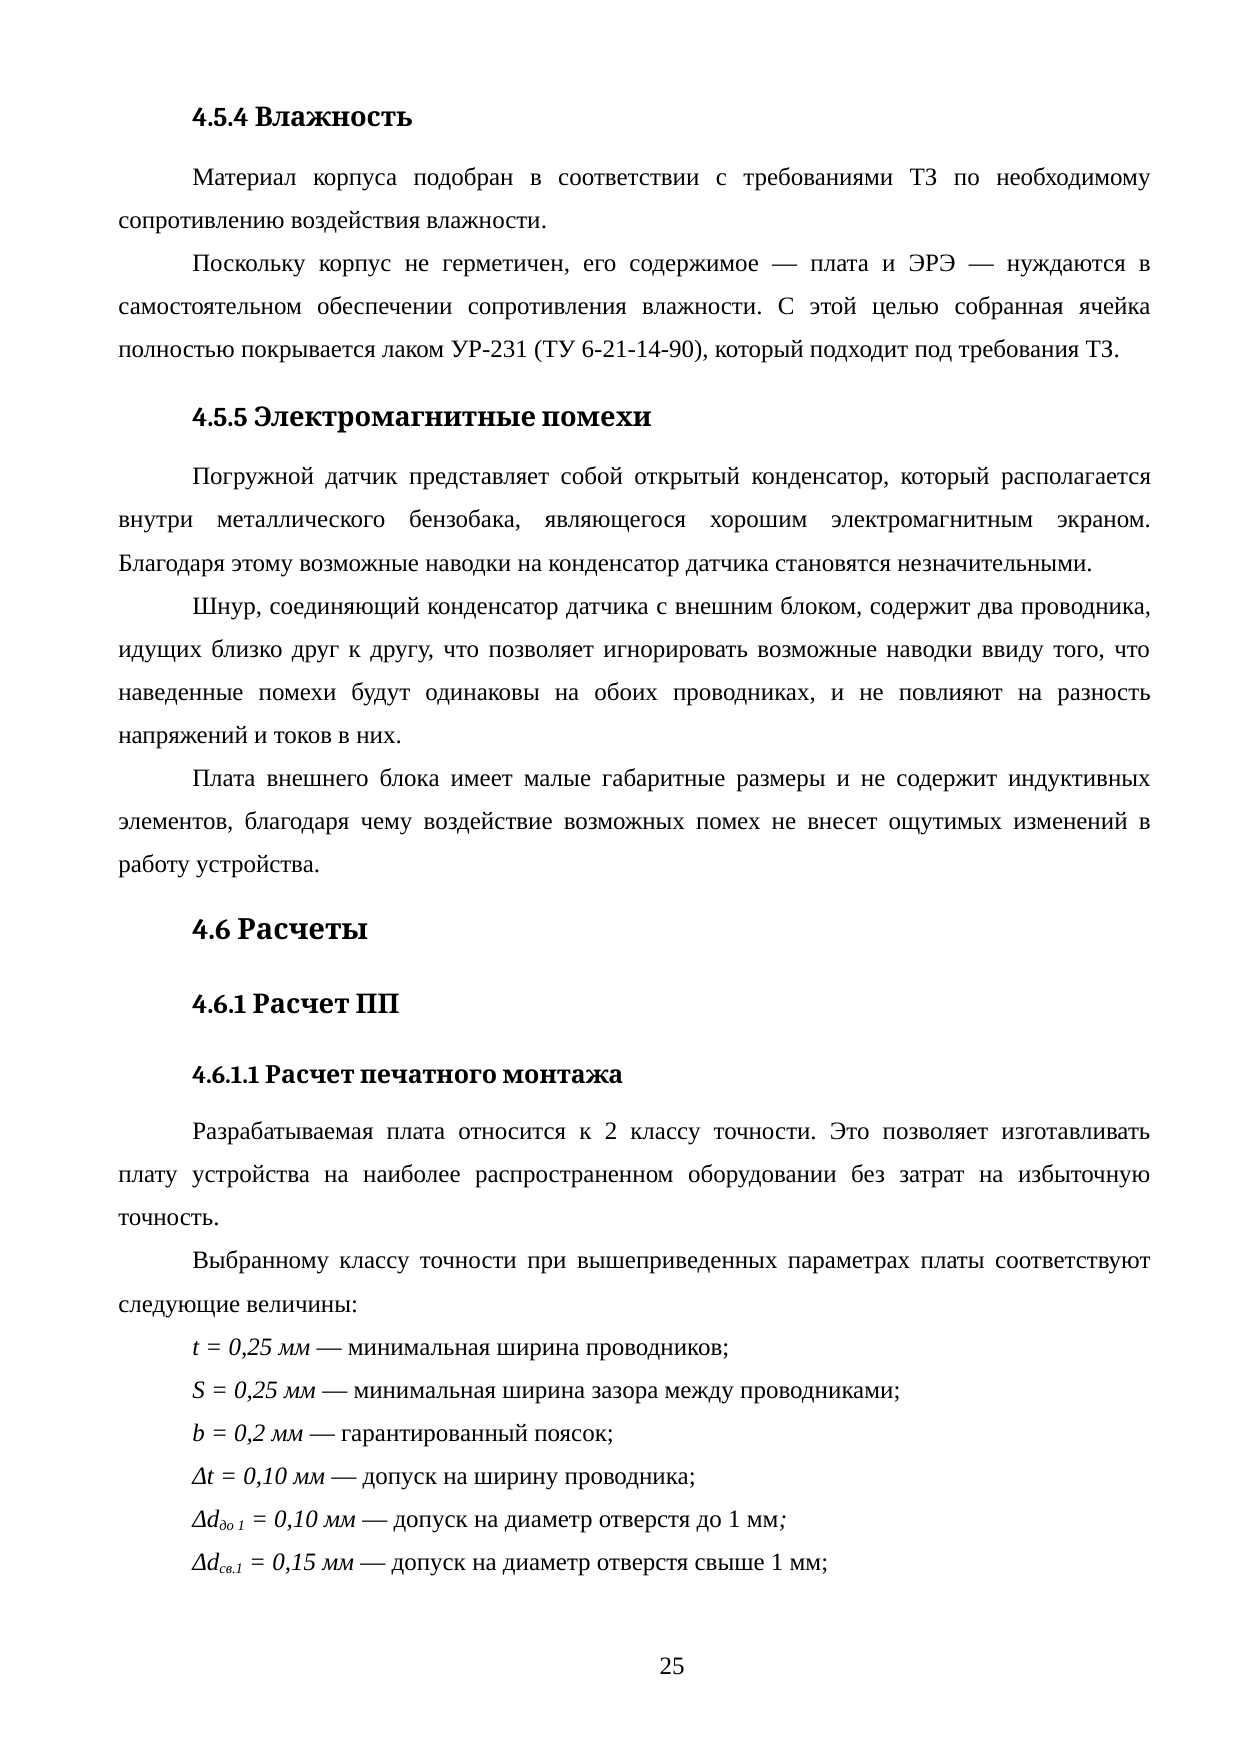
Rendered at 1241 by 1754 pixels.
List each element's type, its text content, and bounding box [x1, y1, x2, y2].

text Δdдо 1 = 0,10 мм — допуск на диаметр отверстя до 1 мм; [118, 1504, 1152, 1533]
text Разрабатываемая плата относится к 2 классу точности. Это позволяет изготавливать плату устройства на наиболее распространенном оборудовании без затрат на избыточную точность. [118, 1116, 1152, 1231]
text 4.6 Расчеты [118, 913, 1152, 947]
text Погружной датчик представляет собой открытый конденсатор, который располагается внутри металлического бензобака, являющегося хорошим электромагнитным экраном. Благодаря этому возможные наводки на конденсатор датчика становятся незначительными. [118, 461, 1152, 576]
subtitle 4.5.4 Влажность [118, 102, 1152, 134]
text Шнур, соединяющий конденсатор датчика с внешним блоком, содержит два проводника, идущих близко друг к другу, что позволяет игнорировать возможные наводки ввиду того, что наведенные помехи будут одинаковы на обоих проводниках, и не повлияют на разность напряжений и токов в них. [118, 591, 1152, 749]
text S = 0,25 мм — минимальная ширина зазора между проводниками; [118, 1375, 1152, 1404]
text 4.6.1.1 Расчет печатного монтажа [118, 1061, 1152, 1089]
text Поскольку корпус не герметичен, его содержимое — плата и ЭРЭ — нуждаются в самостоятельном обеспечении сопротивления влажности. С этой целью собранная ячейка полностью покрывается лаком УР-231 (ТУ 6-21-14-90), который подходит под требования ТЗ. [118, 248, 1152, 363]
text Выбранному классу точности при вышеприведенных параметрах платы соответствуют следующие величины: [118, 1246, 1152, 1317]
text Материал корпуса подобран в соответствии с требованиями ТЗ по необходимому сопротивлению воздействия влажности. [118, 162, 1152, 233]
text Плата внешнего блока имеет малые габаритные размеры и не содержит индуктивных элементов, благодаря чему воздействие возможных помех не внесет ощутимых изменений в работу устройства. [118, 763, 1152, 878]
text Δdсв.1 = 0,15 мм — допуск на диаметр отверстя свыше 1 мм; [118, 1547, 1152, 1576]
subtitle 4.6.1 Расчет ПП [118, 989, 1152, 1020]
text b = 0,2 мм — гарантированный поясок; [118, 1418, 1152, 1447]
text Δt = 0,10 мм — допуск на ширину проводника; [118, 1461, 1152, 1490]
subtitle 4.5.5 Электромагнитные помехи [118, 402, 1152, 433]
text t = 0,25 мм — минимальная ширина проводников; [118, 1332, 1152, 1361]
